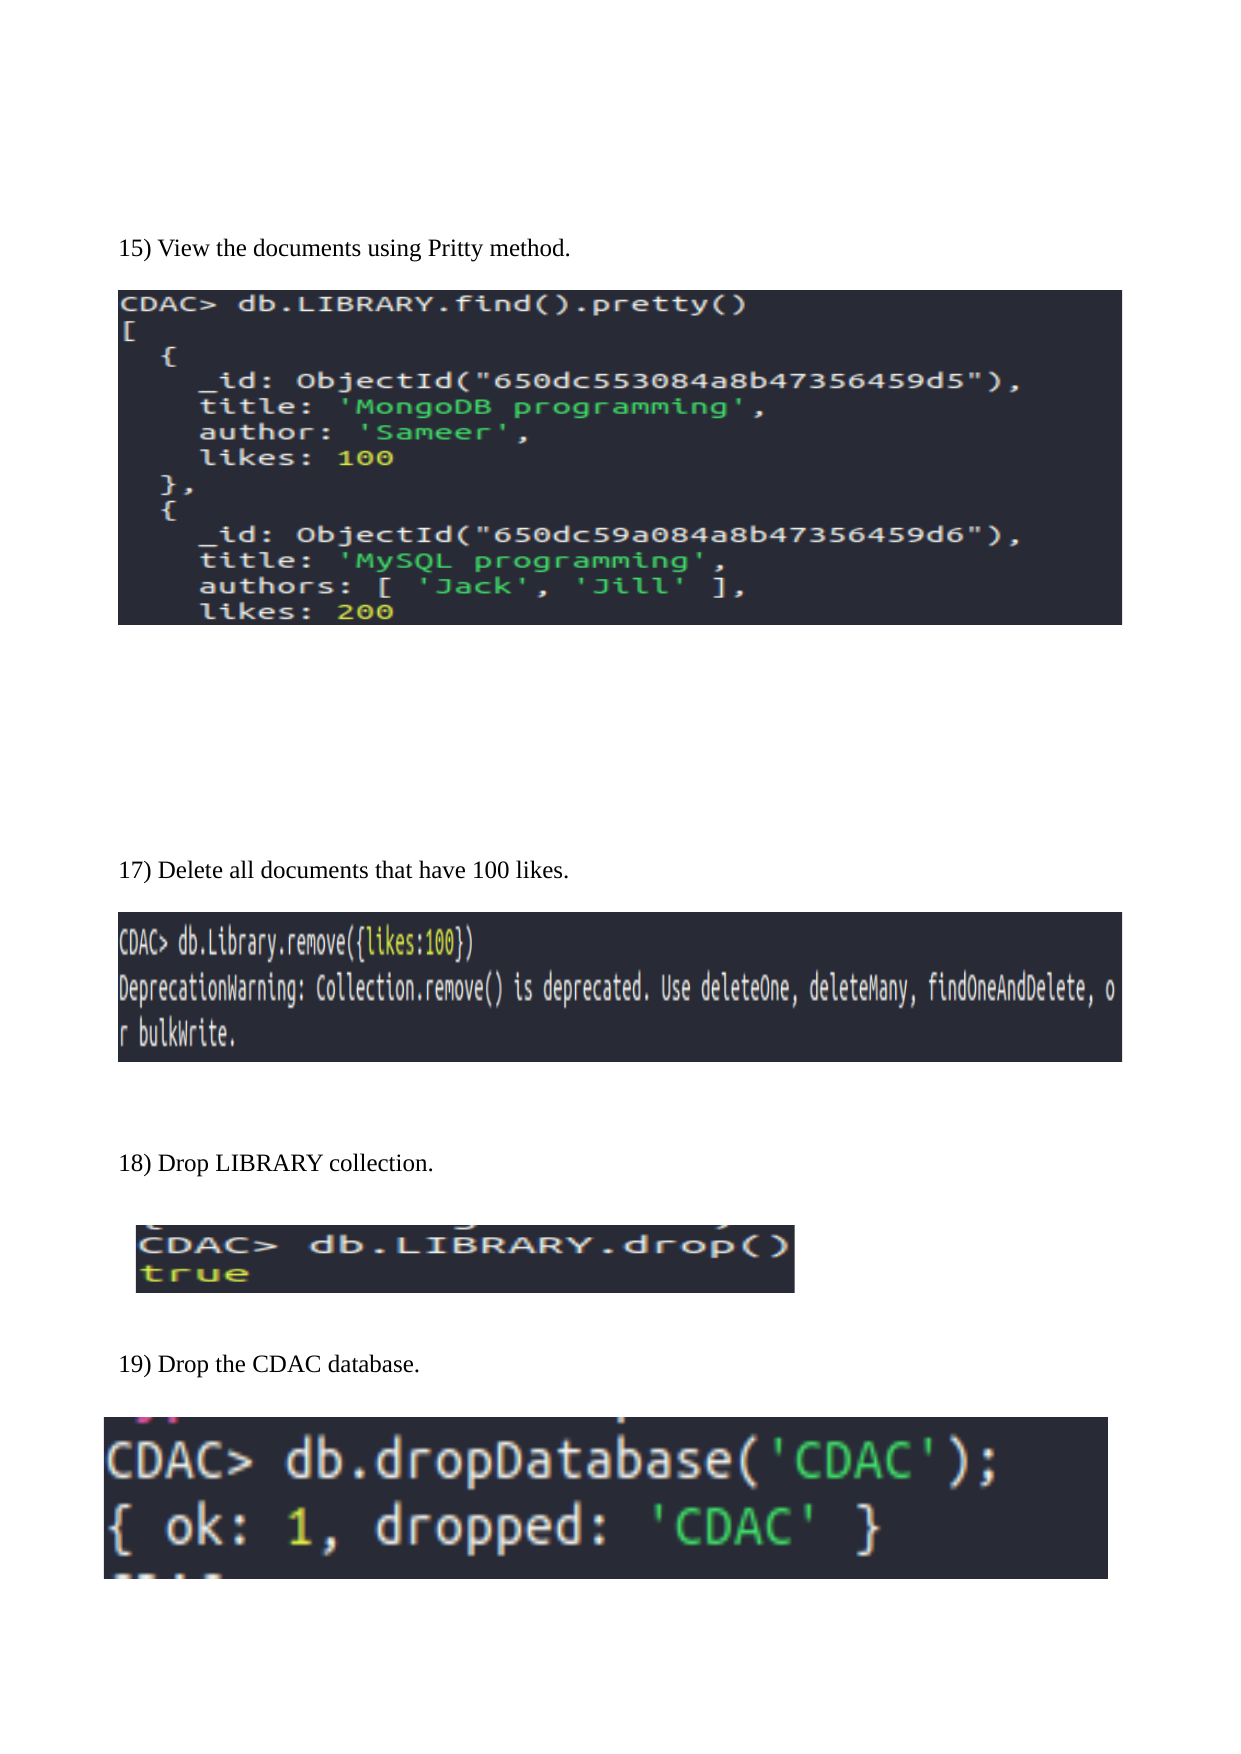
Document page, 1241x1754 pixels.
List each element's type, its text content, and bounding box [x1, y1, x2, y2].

picture [118, 912, 1123, 1062]
text 19) Drop the CDAC database. [118, 1349, 1122, 1378]
picture [103, 1417, 1108, 1579]
text 15) View the documents using Pritty method. [118, 233, 1122, 262]
text 17) Delete all documents that have 100 likes. [118, 855, 1122, 883]
text 18) Drop LIBRARY collection. [118, 1148, 1122, 1177]
picture [135, 1225, 795, 1293]
picture [118, 290, 1123, 625]
